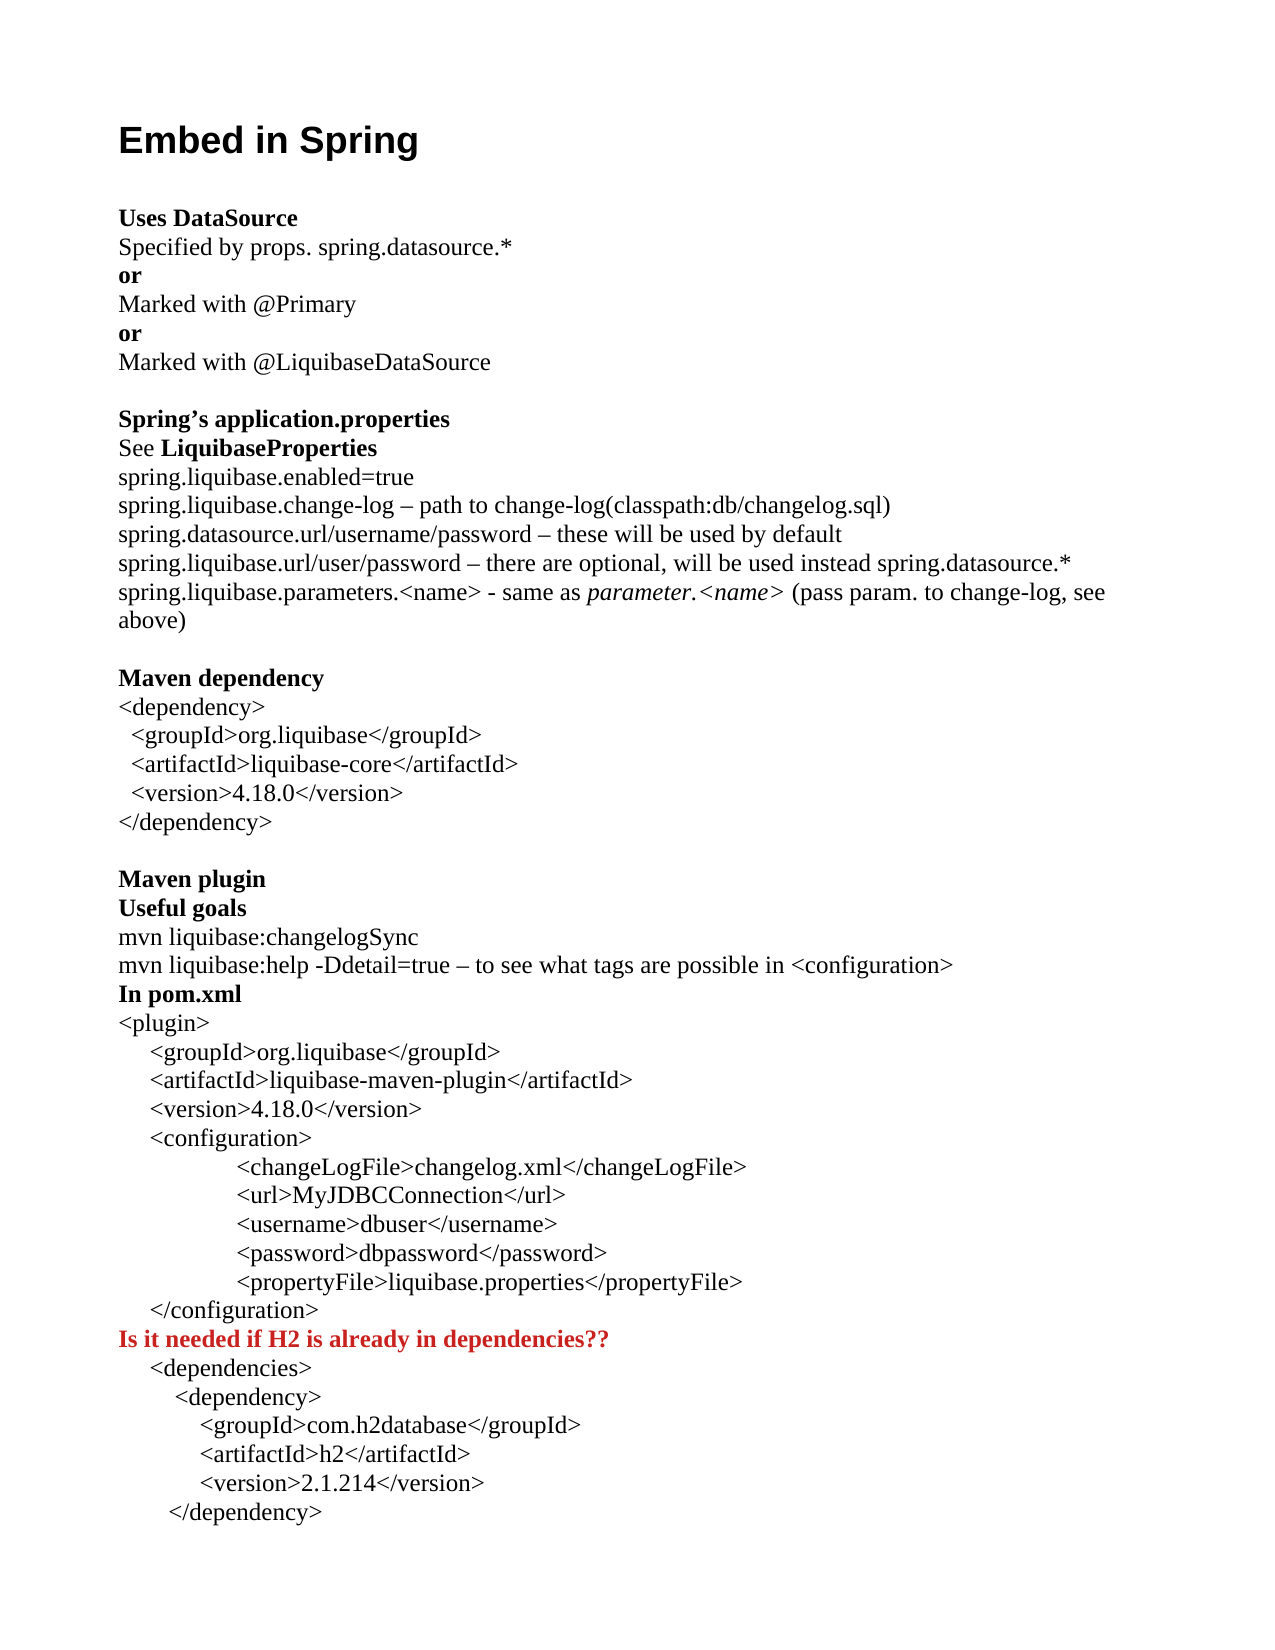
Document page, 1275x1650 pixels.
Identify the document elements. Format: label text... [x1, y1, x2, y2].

text Maven plugin [118, 864, 1157, 893]
text spring.liquibase.parameters.<name> - same as parameter.<name> (pass param. to change-log, see above) [118, 577, 1157, 634]
text Useful goals [118, 893, 1157, 922]
text Marked with @LiquibaseDataSource [118, 347, 1157, 376]
text <artifactId>h2</artifactId> [118, 1439, 1157, 1468]
text Marked with @Primary [118, 289, 1157, 318]
text Is it needed if H2 is already in dependencies?? [118, 1324, 1157, 1353]
text <artifactId>liquibase-maven-plugin</artifactId> [118, 1066, 1157, 1094]
text spring.liquibase.enabled=true [118, 462, 1157, 491]
text </dependency> [118, 1497, 1157, 1526]
text <dependencies> [118, 1353, 1157, 1382]
text <password>dbpassword</password> [118, 1238, 1157, 1267]
text In pom.xml [118, 979, 1157, 1008]
text </configuration> [118, 1296, 1157, 1324]
text Uses DataSource [118, 203, 1157, 232]
text <propertyFile>liquibase.properties</propertyFile> [118, 1267, 1157, 1296]
text <groupId>org.liquibase</groupId> [118, 1037, 1157, 1066]
text <version>4.18.0</version> [118, 1094, 1157, 1123]
text <configuration> [118, 1123, 1157, 1152]
text spring.datasource.url/username/password – these will be used by default [118, 519, 1157, 548]
text <plugin> [118, 1008, 1157, 1037]
text spring.liquibase.change-log – path to change-log(classpath:db/changelog.sql) [118, 491, 1157, 519]
text <artifactId>liquibase-core</artifactId> [118, 749, 1157, 778]
text <dependency> [118, 1382, 1157, 1411]
text Spring’s application.properties [118, 404, 1157, 433]
text </dependency> [118, 807, 1157, 836]
text mvn liquibase:help -Ddetail=true – to see what tags are possible in <configuration> [118, 951, 1157, 979]
text or [118, 261, 1157, 289]
text <groupId>org.liquibase</groupId> [118, 721, 1157, 749]
text <dependency> [118, 692, 1157, 721]
text <changeLogFile>changelog.xml</changeLogFile> [118, 1152, 1157, 1181]
text <url>MyJDBCConnection</url> [118, 1181, 1157, 1209]
text Specified by props. spring.datasource.* [118, 232, 1157, 261]
text <groupId>com.h2database</groupId> [118, 1411, 1157, 1439]
subtitle Embed in Spring [118, 118, 1157, 162]
text <username>dbuser</username> [118, 1209, 1157, 1238]
text <version>4.18.0</version> [118, 778, 1157, 807]
text spring.liquibase.url/user/password – there are optional, will be used instead spring.datasource.* [118, 548, 1157, 577]
text or [118, 318, 1157, 347]
text mvn liquibase:changelogSync [118, 922, 1157, 951]
text <version>2.1.214</version> [118, 1468, 1157, 1497]
text Maven dependency [118, 663, 1157, 692]
text See LiquibaseProperties [118, 433, 1157, 462]
